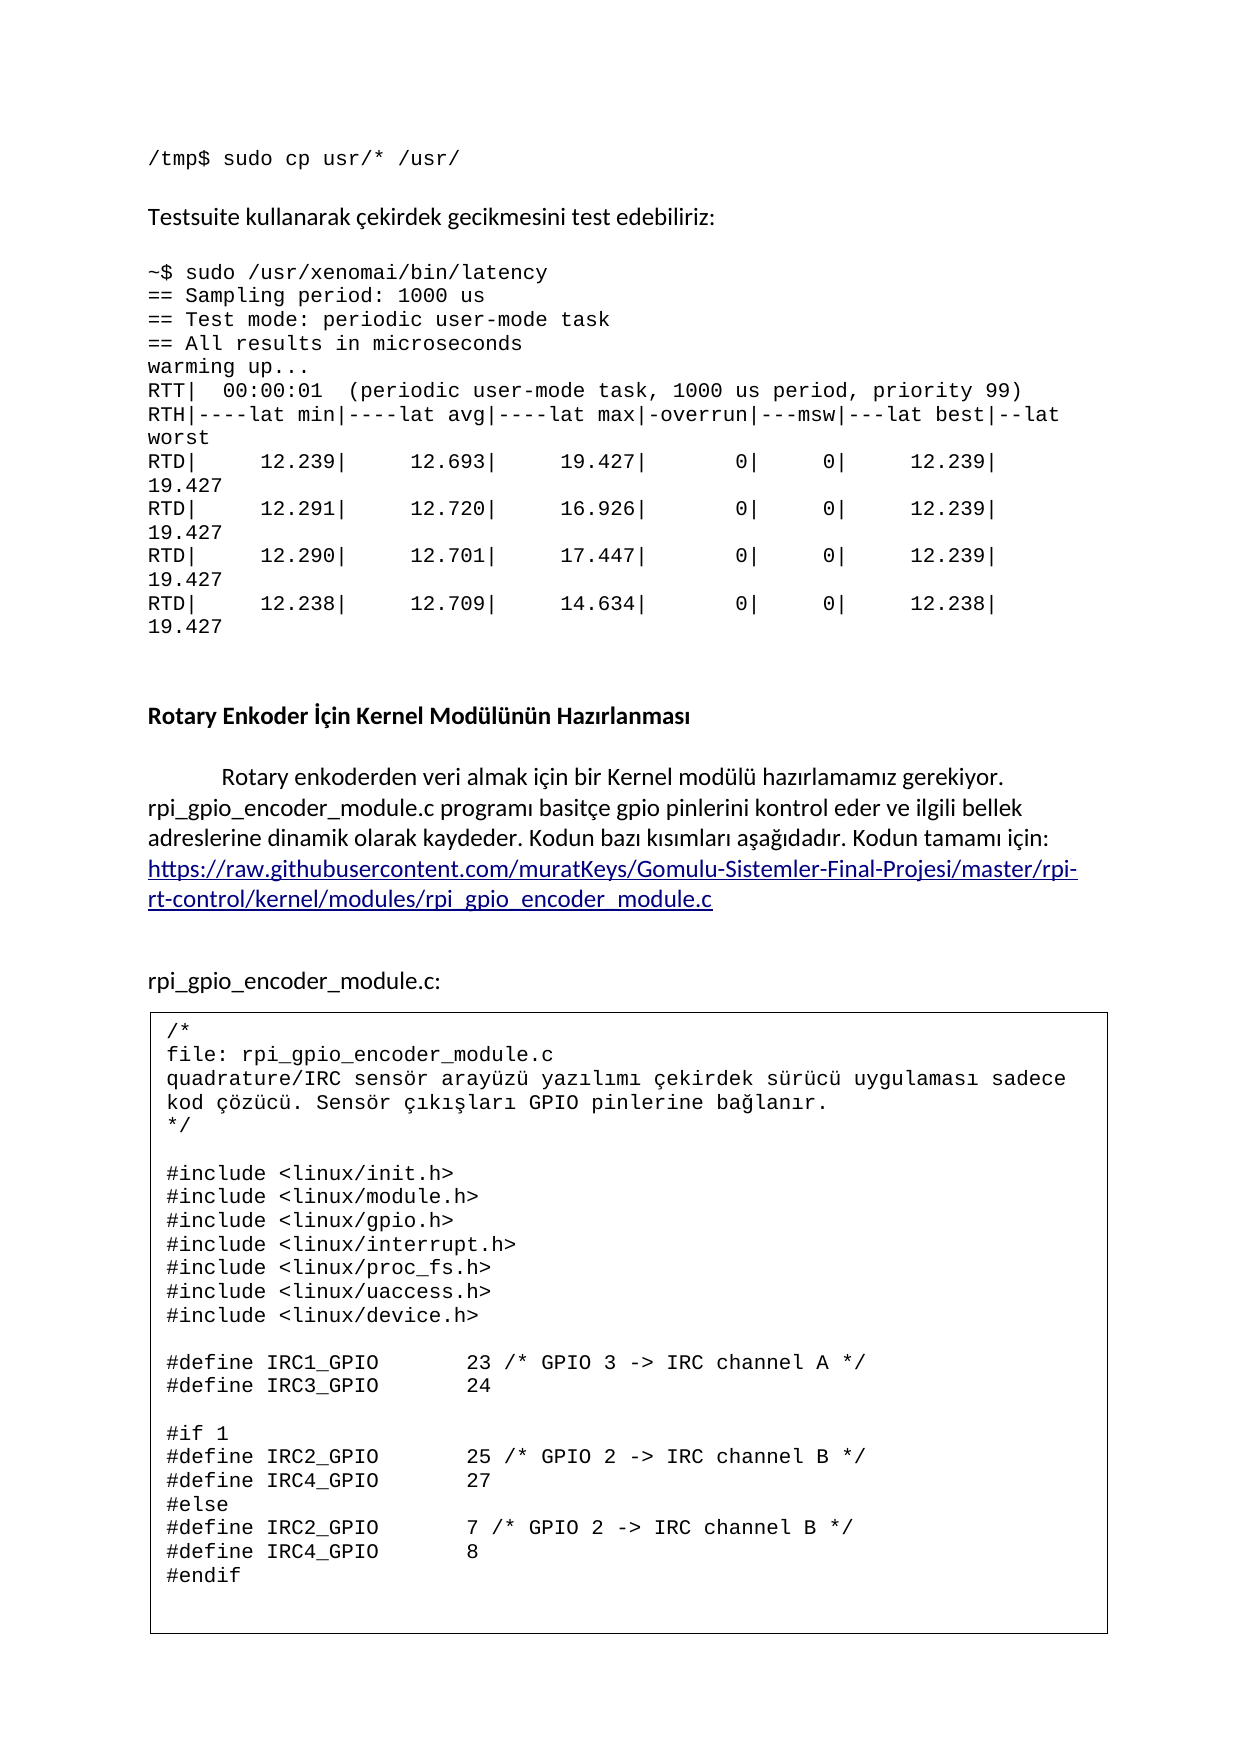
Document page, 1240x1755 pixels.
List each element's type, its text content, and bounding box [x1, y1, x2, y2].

text RTT| 00:00:01 (periodic user-mode task, 1000 us period, priority 99) [148, 380, 1092, 404]
text #include <linux/init.h> [166, 1163, 1092, 1186]
text #if 1 [166, 1423, 1092, 1446]
text RTD| 12.290| 12.701| 17.447| 0| 0| 12.239| 19.427 [148, 546, 1092, 593]
text RTD| 12.239| 12.693| 19.427| 0| 0| 12.239| 19.427 [148, 451, 1092, 498]
text quadrature/IRC sensör arayüzü yazılımı çekirdek sürücü uygulaması sadece kod çözücü. Sensör çıkışları GPIO pinlerine bağlanır. [166, 1068, 1092, 1115]
text RTH|----lat min|----lat avg|----lat max|-overrun|---msw|---lat best|--lat worst [148, 404, 1092, 451]
text #define IRC2_GPIO 25 /* GPIO 2 -> IRC channel B */ [166, 1446, 1092, 1470]
text #include <linux/interrupt.h> [166, 1234, 1092, 1257]
text RTD| 12.291| 12.720| 16.926| 0| 0| 12.239| 19.427 [148, 498, 1092, 546]
text Rotary enkoderden veri almak için bir Kernel modülü hazırlamamız gerekiyor. rpi_gpio_encoder_module.c programı basitçe gpio pinlerini kontrol eder ve ilgili bellek adreslerine dinamik olarak kaydeder. Kodun bazı kısımları aşağıdadır. Kodun tamamı için: https://raw.githubusercontent.com/muratKeys/Gomulu-Sistemler-Final-Projesi/master/rpi-rt-control/kernel/modules/rpi_gpio_encoder_module.c [148, 761, 1092, 914]
subtitle rpi_gpio_encoder_module.c: [148, 965, 1092, 996]
text #define IRC3_GPIO 24 [166, 1376, 1092, 1399]
text /* [166, 1021, 1092, 1044]
text #define IRC4_GPIO 27 [166, 1470, 1092, 1494]
text Testsuite kullanarak çekirdek gecikmesini test edebiliriz: [148, 201, 1092, 231]
text /tmp$ sudo cp usr/* /usr/ [148, 148, 1092, 171]
text Rotary Enkoder İçin Kernel Modülünün Hazırlanması [148, 700, 1092, 731]
text warming up... [148, 356, 1092, 380]
text #endif [166, 1565, 1092, 1588]
text file: rpi_gpio_encoder_module.c [166, 1044, 1092, 1068]
text RTD| 12.238| 12.709| 14.634| 0| 0| 12.238| 19.427 [148, 593, 1092, 640]
text #else [166, 1494, 1092, 1517]
text #define IRC2_GPIO 7 /* GPIO 2 -> IRC channel B */ [166, 1517, 1092, 1541]
text #include <linux/proc_fs.h> [166, 1257, 1092, 1281]
text ~$ sudo /usr/xenomai/bin/latency [148, 262, 1092, 285]
text */ [166, 1115, 1092, 1139]
text #include <linux/device.h> [166, 1304, 1092, 1328]
text #define IRC4_GPIO 8 [166, 1541, 1092, 1565]
text #include <linux/uaccess.h> [166, 1281, 1092, 1304]
text #include <linux/module.h> [166, 1186, 1092, 1210]
text == Sampling period: 1000 us [148, 285, 1092, 309]
text #include <linux/gpio.h> [166, 1210, 1092, 1234]
text == Test mode: periodic user-mode task [148, 309, 1092, 333]
text #define IRC1_GPIO 23 /* GPIO 3 -> IRC channel A */ [166, 1352, 1092, 1376]
text == All results in microseconds [148, 333, 1092, 356]
